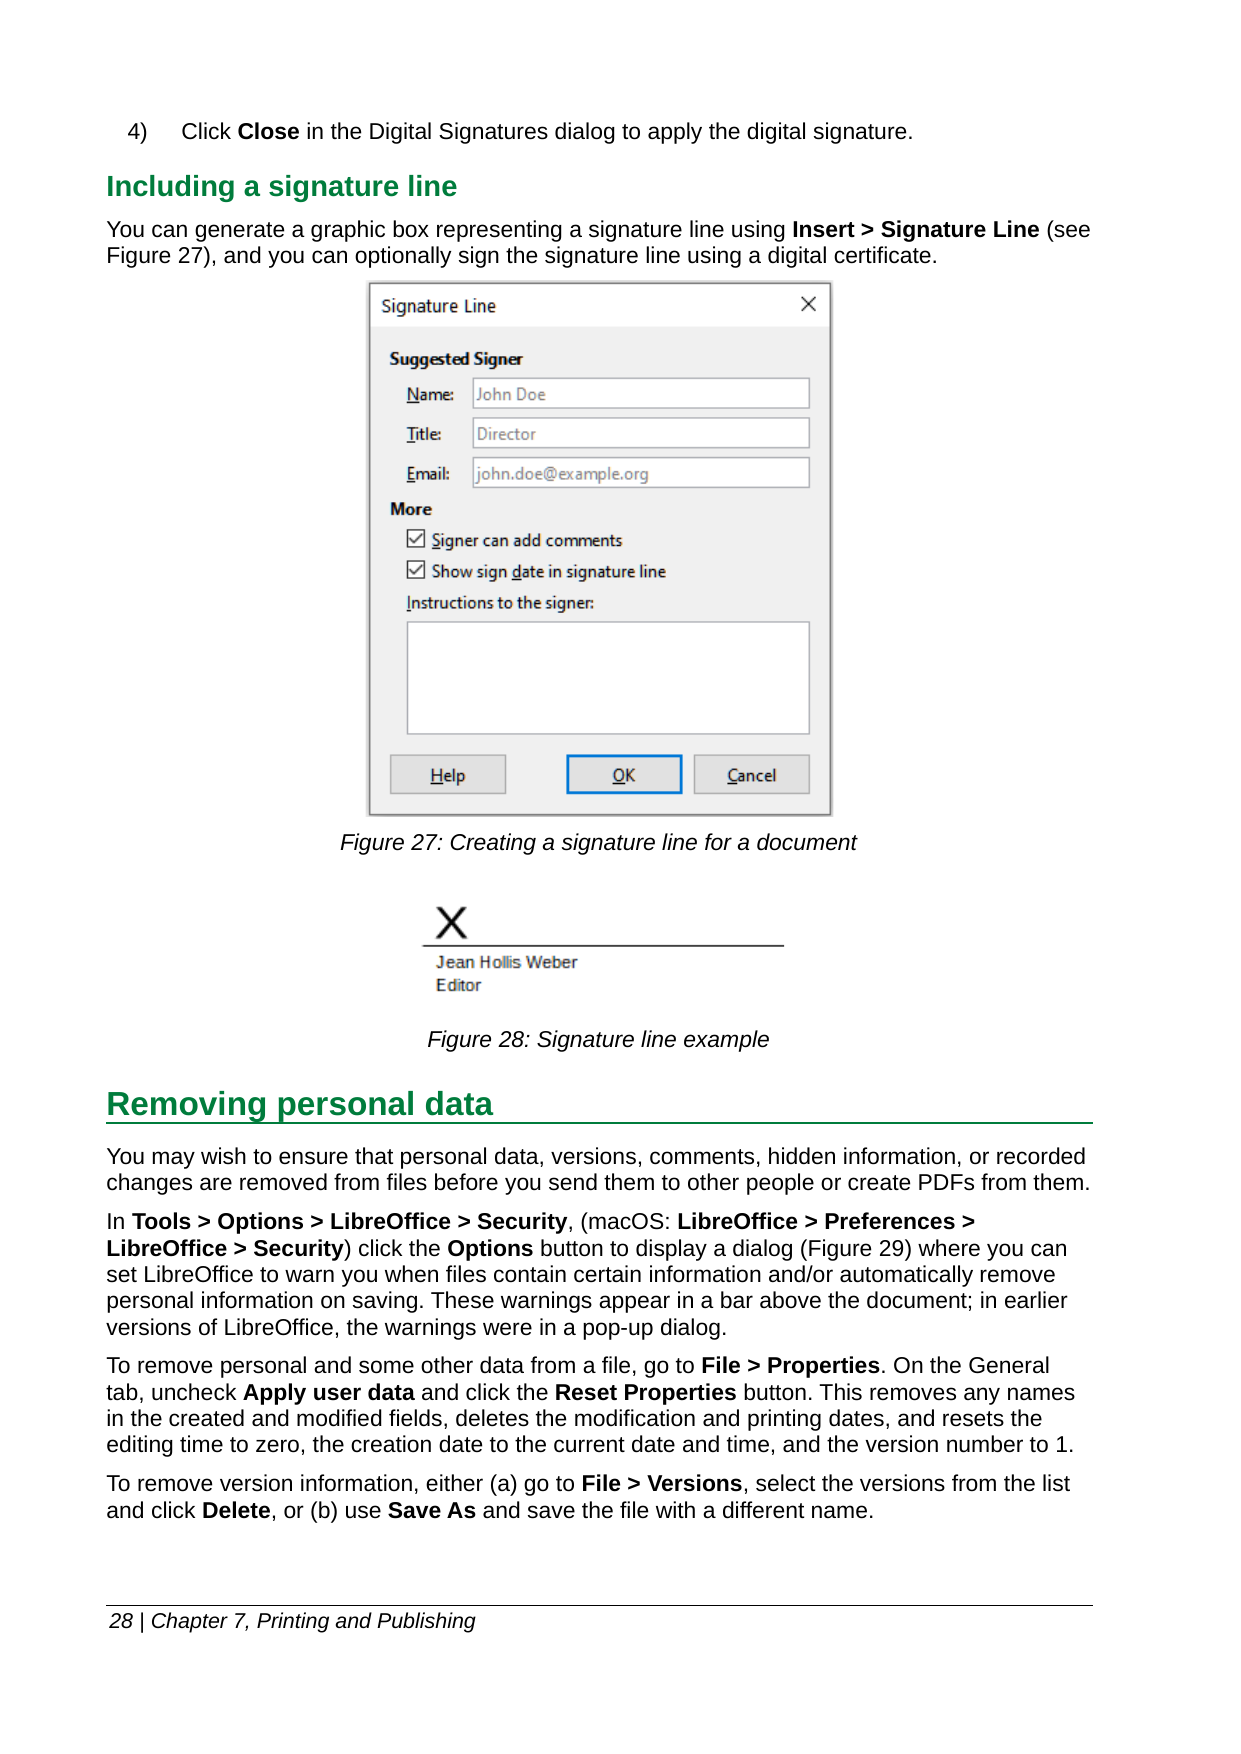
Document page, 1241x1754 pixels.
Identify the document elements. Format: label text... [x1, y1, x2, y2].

text You may wish to ensure that personal data, versions, comments, hidden information, or recorded changes are removed from files before you send them to other people or create PDFs from them. [106, 1143, 1093, 1196]
subtitle Removing personal data [106, 1084, 1093, 1122]
text Figure 28: Signature line example [415, 1026, 784, 1052]
text In Tools > Options > LibreOffice > Security, (macOS: LibreOffice > Preferences > LibreOffice > Security) click the Options button to display a dialog (Figure 29) where you can set LibreOffice to warn you when files contain certain information and/or automatically remove personal information on saving. These warnings appear in a bar above the document; in earlier versions of LibreOffice, the warnings were in a pop-up dialog. [106, 1208, 1093, 1340]
picture [414, 872, 785, 1002]
subtitle Including a signature line [106, 169, 1093, 203]
text Figure 27: Creating a signature line for a document [326, 829, 872, 855]
text To remove version information, either (a) go to File > Versions, select the versions from the list and click Delete, or (b) use Save As and save the file with a different name. [106, 1470, 1093, 1523]
picture [365, 280, 834, 817]
text You can generate a graphic box representing a signature line using Insert > Signature Line (see Figure 27), and you can optionally sign the signature line using a digital certificate. [106, 216, 1093, 268]
list Click Close in the Digital Signatures dialog to apply the digital signature. [148, 118, 1093, 144]
text To remove personal and some other data from a file, go to File > Properties. On the General tab, uncheck Apply user data and click the Reset Properties button. This removes any names in the created and modified fields, deletes the modification and printing dates, and resets the editing time to zero, the creation date to the current date and time, and the version number to 1. [106, 1352, 1093, 1458]
